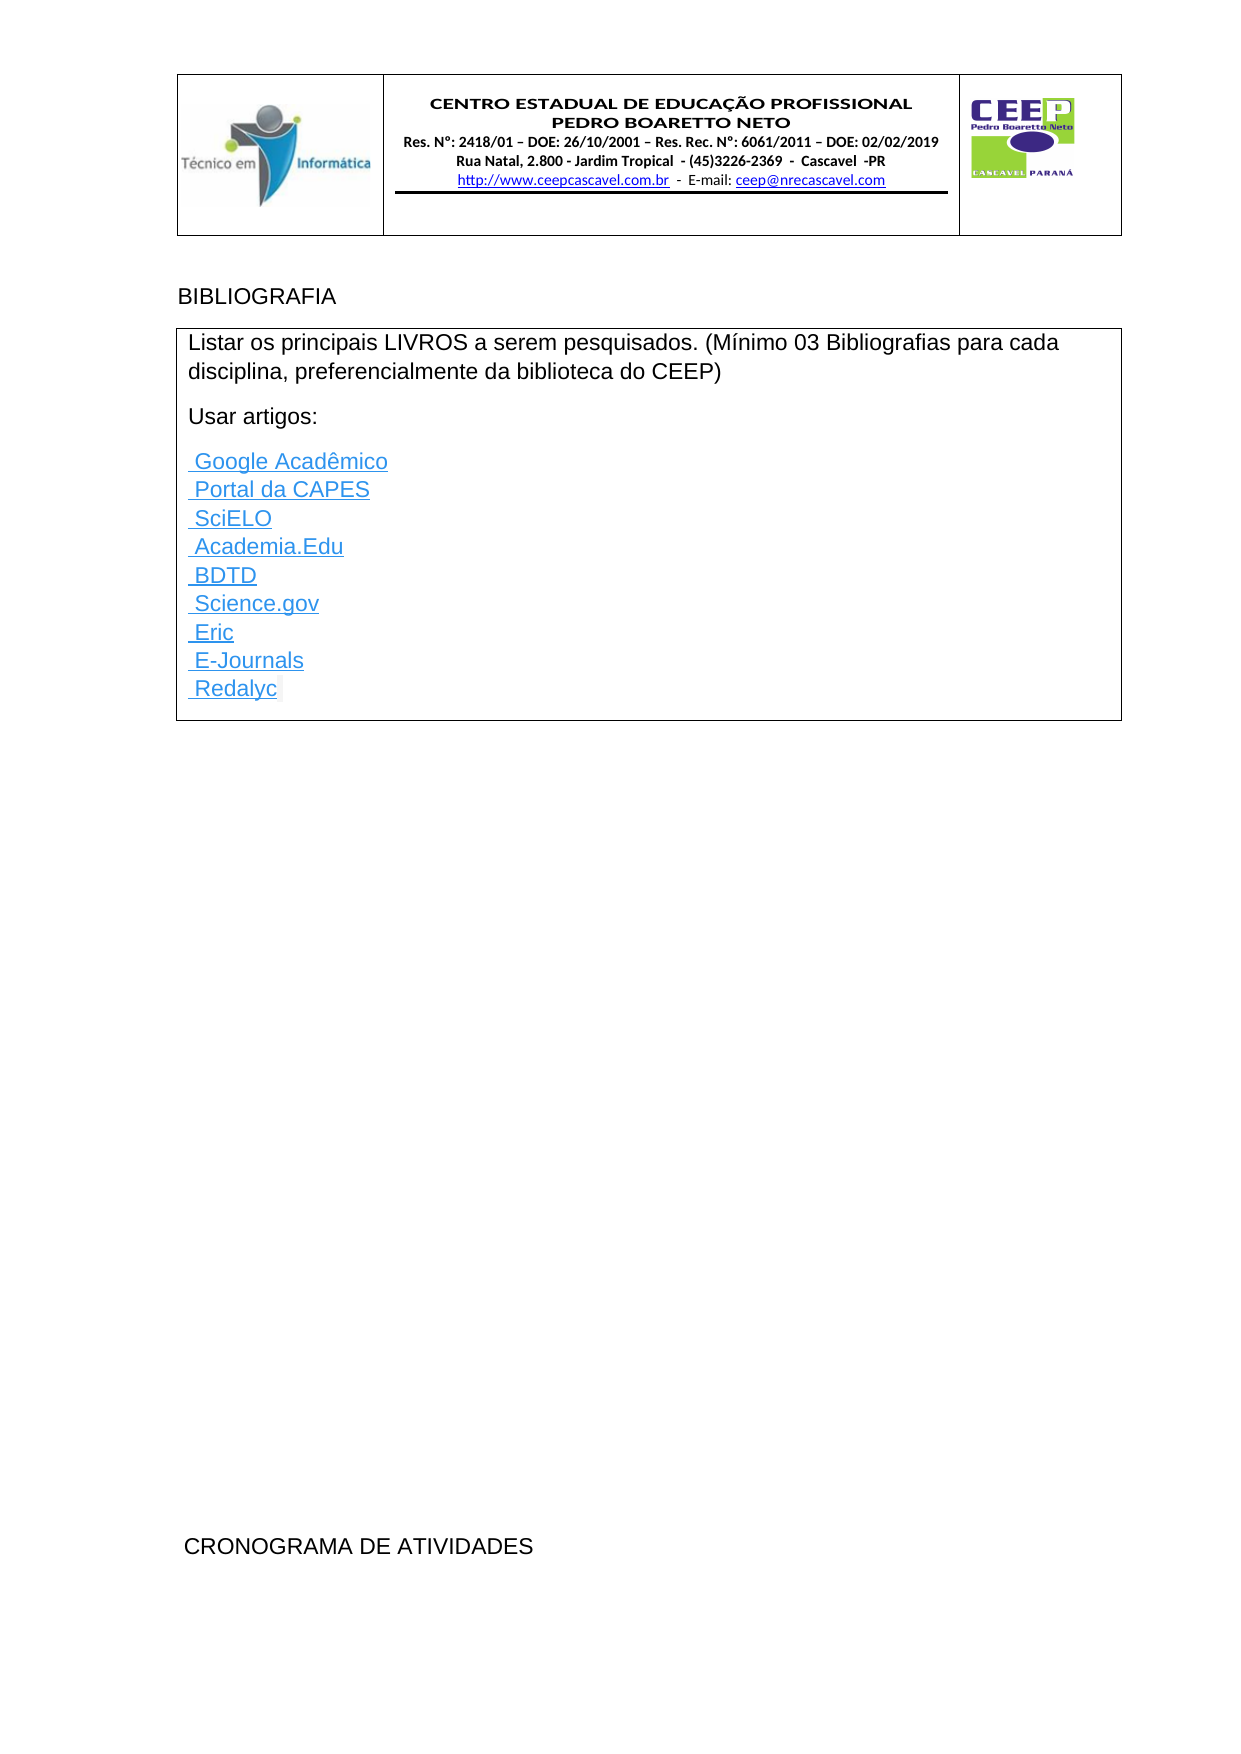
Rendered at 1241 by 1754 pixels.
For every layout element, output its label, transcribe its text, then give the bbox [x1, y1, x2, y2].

text CRONOGRAMA DE ATIVIDADES [177, 1533, 1122, 1560]
picture [181, 104, 371, 207]
table_header Listar os principais LIVROS a serem pesquisados. (Mínimo 03 Bibliografias para cada disciplina, preferencialmente da biblioteca do CEEP) Usar artigos: Google Acadêmico Portal da CAPES SciELO Academia.Edu BDTD Science.gov Eric E-Journals Redalyc [177, 329, 1121, 720]
text BIBLIOGRAFIA [177, 283, 1122, 309]
